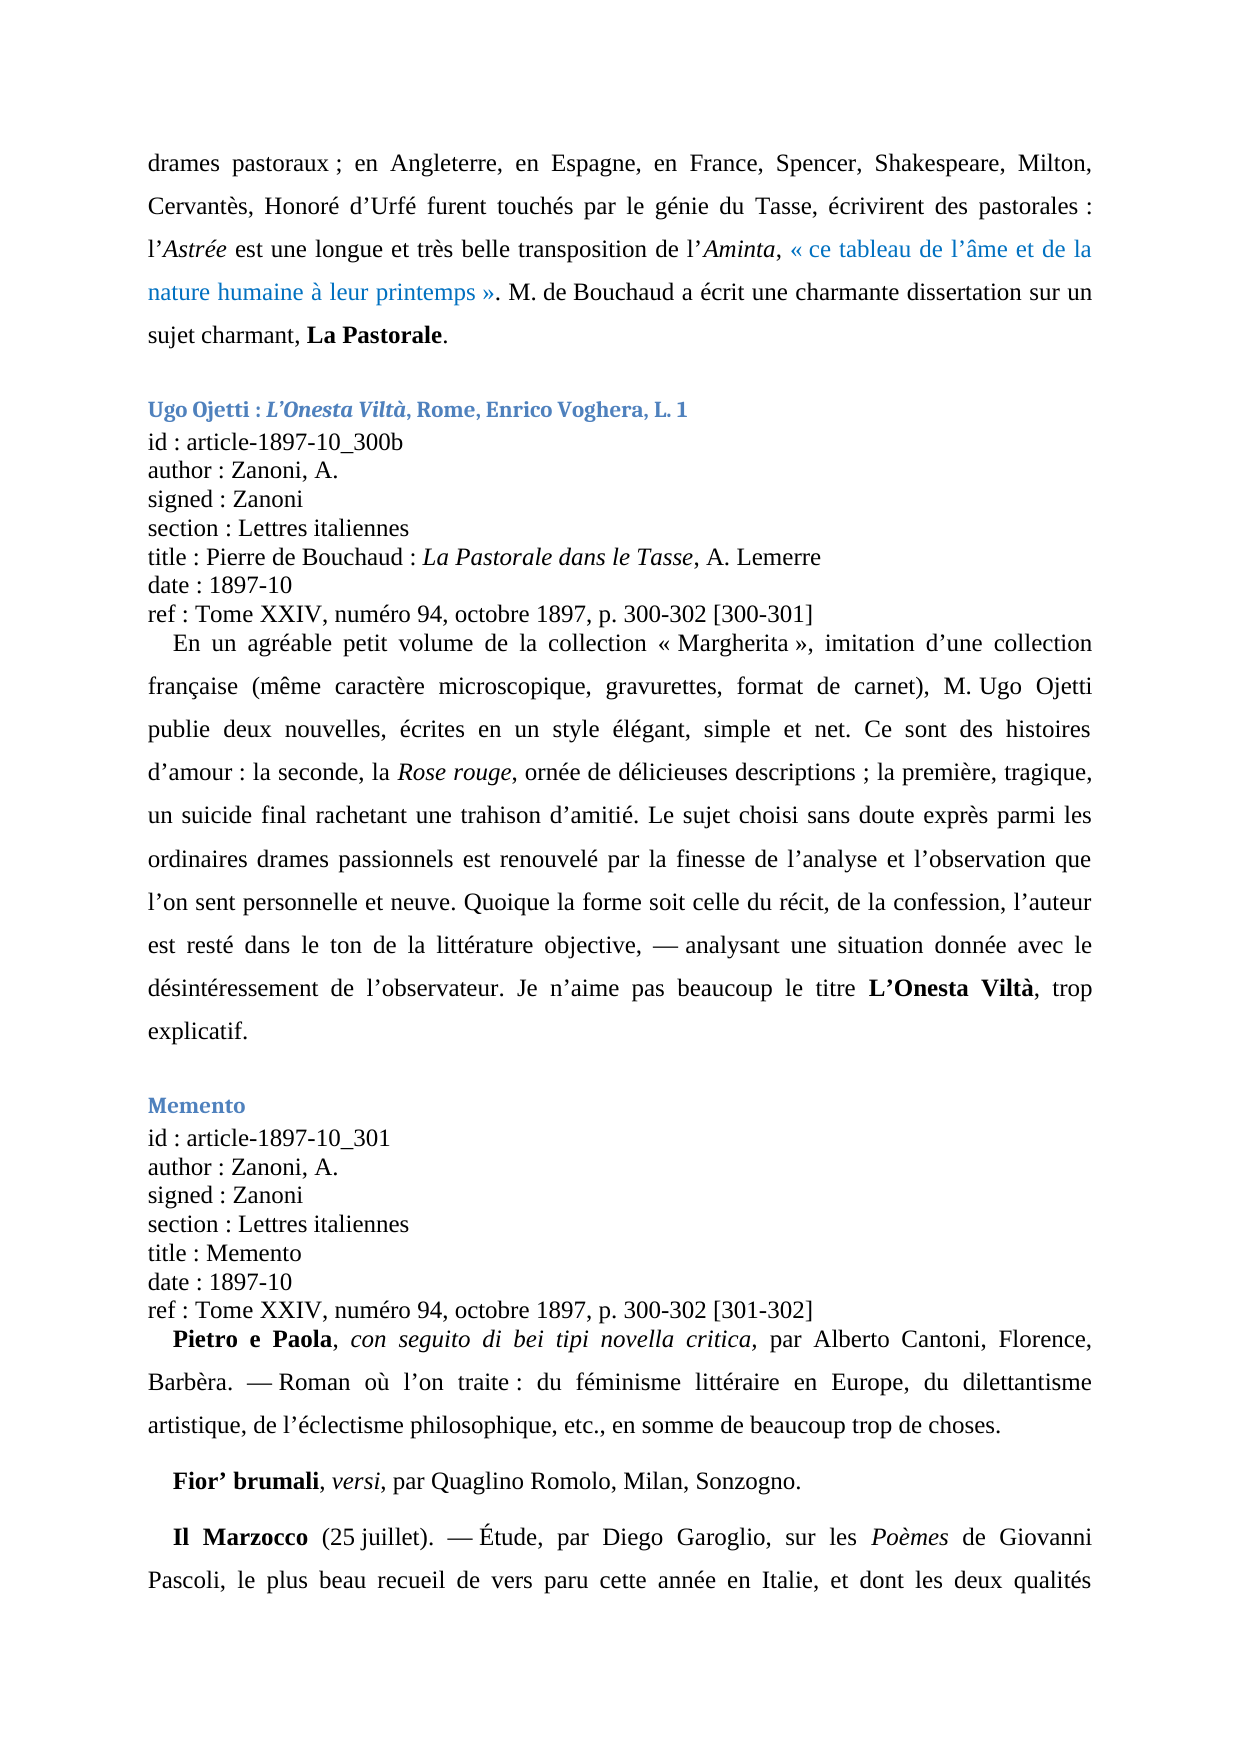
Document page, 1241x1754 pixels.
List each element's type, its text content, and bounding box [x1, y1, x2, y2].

text drames pastoraux ; en Angleterre, en Espagne, en France, Spencer, Shakespeare, Milton, Cervantès, Honoré d’Urfé furent touchés par le génie du Tasse, écrivirent des pastorales : l’Astrée est une longue et très belle transposition de l’Aminta, « ce tableau de l’âme et de la nature humaine à leur printemps ». M. de Bouchaud a écrit une charmante dissertation sur un sujet charmant, La Pastorale. [148, 148, 1093, 349]
text Pietro e Paola, con seguito di bei tipi novella critica, par Alberto Cantoni, Florence, Barbèra. — Roman où l’on traite : du féminisme littéraire en Europe, du dilettantisme artistique, de l’éclectisme philosophique, etc., en somme de beaucoup trop de choses. [148, 1324, 1093, 1439]
subtitle Memento [148, 1093, 1093, 1119]
text date : 1897-10 [148, 1267, 1093, 1295]
text ref : Tome XXIV, numéro 94, octobre 1897, p. 300-302 [301-302] [148, 1295, 1093, 1324]
text section : Lettres italiennes [148, 513, 1093, 542]
text En un agréable petit volume de la collection « Margherita », imitation d’une collection française (même caractère microscopique, gravurettes, format de carnet), M. Ugo Ojetti publie deux nouvelles, écrites en un style élégant, simple et net. Ce sont des histoires d’amour : la seconde, la Rose rouge, ornée de délicieuses descriptions ; la première, tragique, un suicide final rachetant une trahison d’amitié. Le sujet choisi sans doute exprès parmi les ordinaires drames passionnels est renouvelé par la finesse de l’analyse et l’observation que l’on sent personnelle et neuve. Quoique la forme soit celle du récit, de la confession, l’auteur est resté dans le ton de la littérature objective, — analysant une situation donnée avec le désintéressement de l’observateur. Je n’aime pas beaucoup le titre L’Onesta Viltà, trop explicatif. [148, 628, 1093, 1045]
text section : Lettres italiennes [148, 1209, 1093, 1238]
text author : Zanoni, A. [148, 1152, 1093, 1180]
subtitle Ugo Ojetti : L’Onesta Viltà, Rome, Enrico Voghera, L. 1 [148, 397, 1093, 423]
text author : Zanoni, A. [148, 456, 1093, 484]
text title : Memento [148, 1238, 1093, 1267]
text Il Marzocco (25 juillet). — Étude, par Diego Garoglio, sur les Poèmes de Giovanni Pascoli, le plus beau recueil de vers paru cette année en Italie, et dont les deux qualités [148, 1522, 1093, 1593]
text title : Pierre de Bouchaud : La Pastorale dans le Tasse, A. Lemerre [148, 542, 1093, 571]
text ref : Tome XXIV, numéro 94, octobre 1897, p. 300-302 [300-301] [148, 599, 1093, 628]
text Fior’ brumali, versi, par Quaglino Romolo, Milan, Sonzogno. [148, 1466, 1093, 1495]
text id : article-1897-10_301 [148, 1123, 1093, 1152]
text signed : Zanoni [148, 1180, 1093, 1209]
text signed : Zanoni [148, 484, 1093, 513]
text id : article-1897-10_300b [148, 427, 1093, 456]
text date : 1897-10 [148, 571, 1093, 599]
